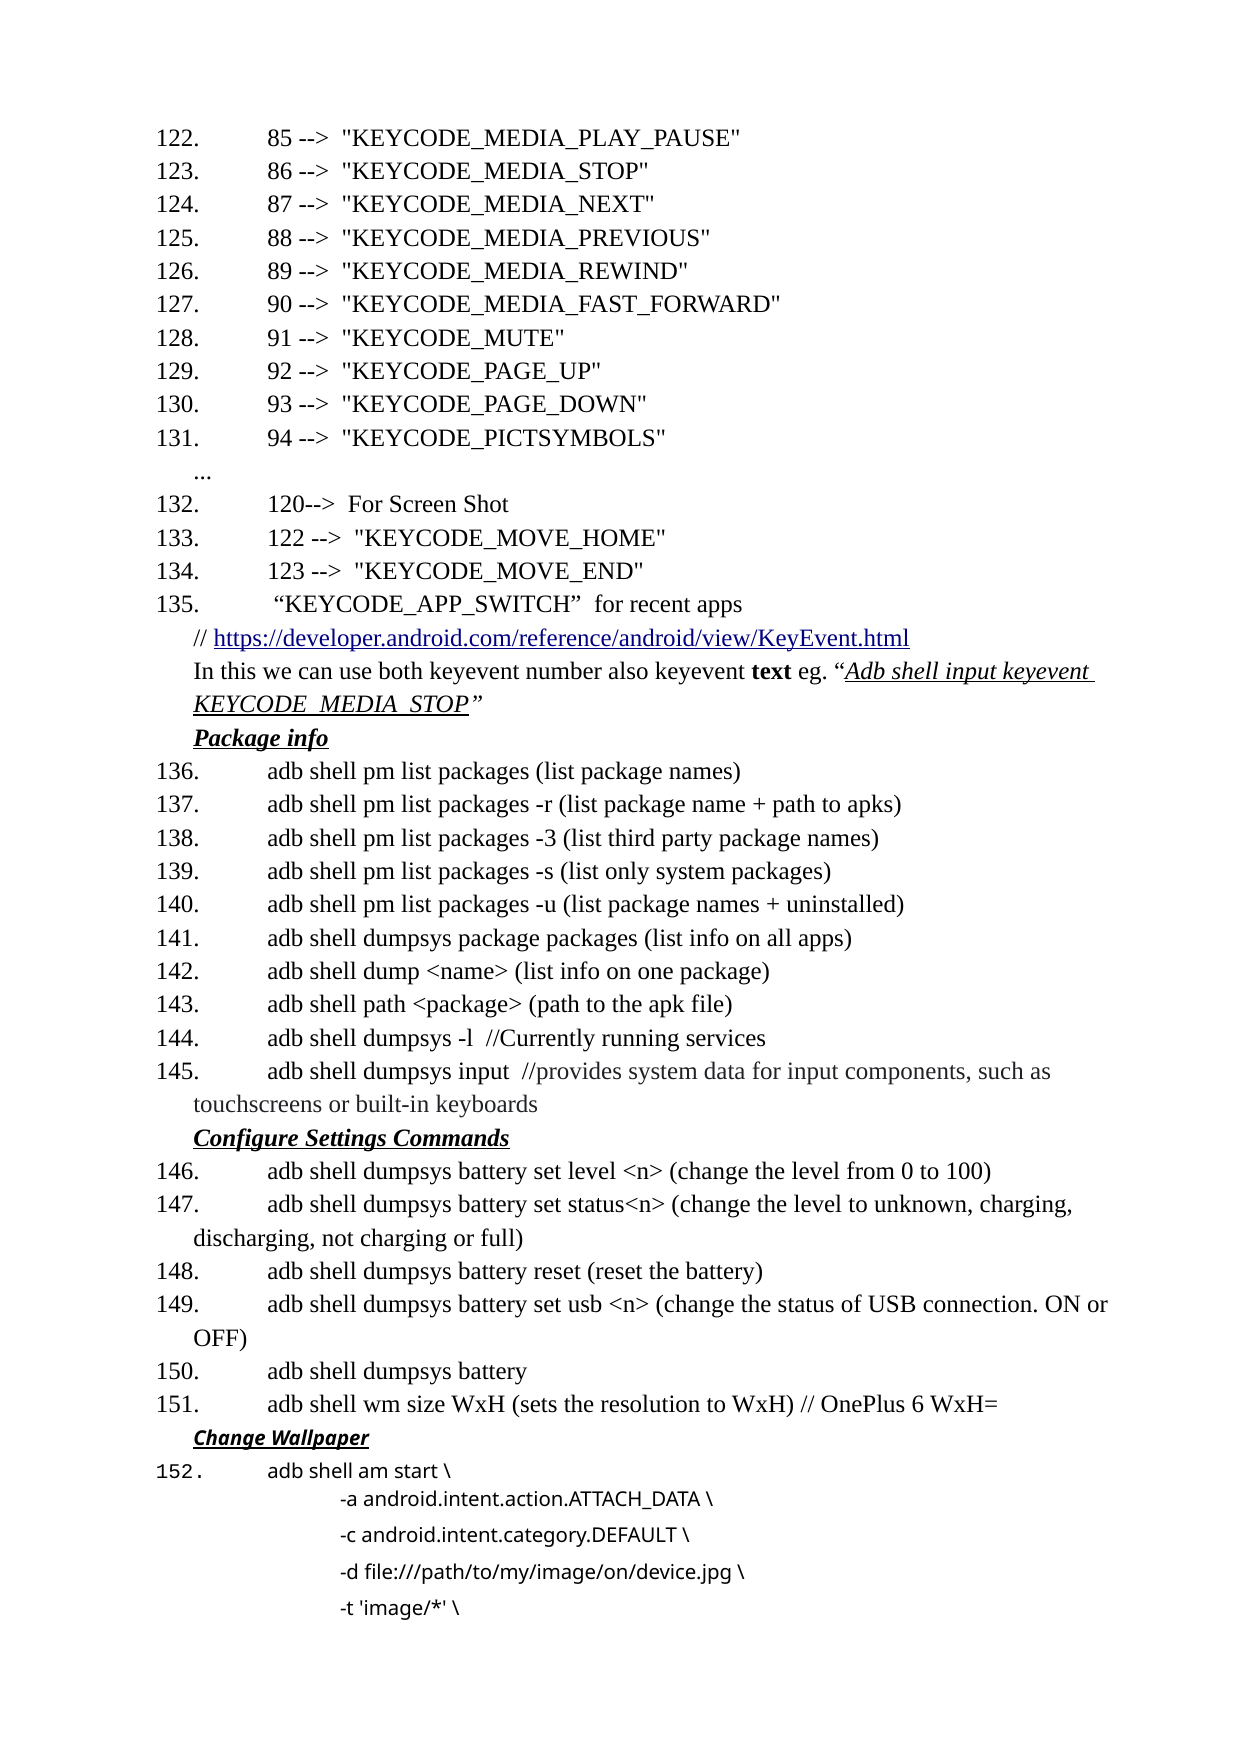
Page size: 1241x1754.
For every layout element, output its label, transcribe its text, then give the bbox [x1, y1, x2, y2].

list adb shell pm list packages -3 (list third party package names) [156, 818, 1122, 851]
list 89 --> "KEYCODE_MEDIA_REWIND" [156, 251, 1122, 285]
list 90 --> "KEYCODE_MEDIA_FAST_FORWARD" [156, 285, 1122, 318]
list adb shell dumpsys input //provides system data for input components, such as touchscreens or built-in keyboards [156, 1051, 1122, 1118]
list 93 --> "KEYCODE_PAGE_DOWN" [156, 385, 1122, 418]
list adb shell path <package> (path to the apk file) [156, 985, 1122, 1018]
list 122 --> "KEYCODE_MOVE_HOME" [156, 518, 1122, 551]
list 94 --> "KEYCODE_PICTSYMBOLS" [156, 418, 1122, 451]
list 92 --> "KEYCODE_PAGE_UP" [156, 351, 1122, 385]
list 91 --> "KEYCODE_MUTE" [156, 318, 1122, 351]
list ... [156, 451, 1122, 485]
list adb shell dumpsys battery set usb <n> (change the status of USB connection. ON or OFF) [156, 1285, 1122, 1351]
list adb shell am start \ [156, 1451, 1122, 1485]
list 123 --> "KEYCODE_MOVE_END" [156, 551, 1122, 585]
text -a android.intent.action.ATTACH_DATA \ [118, 1485, 1122, 1513]
text -c android.intent.category.DEFAULT \ [118, 1521, 1122, 1549]
list 87 --> "KEYCODE_MEDIA_NEXT" [156, 185, 1122, 218]
list 85 --> "KEYCODE_MEDIA_PLAY_PAUSE" [156, 118, 1122, 151]
list // https://developer.android.com/reference/android/view/KeyEvent.html [156, 618, 1122, 651]
list adb shell pm list packages -s (list only system packages) [156, 851, 1122, 885]
list adb shell dumpsys battery [156, 1351, 1122, 1385]
list Change Wallpaper [156, 1418, 1122, 1451]
list Configure Settings Commands [156, 1118, 1122, 1151]
list 86 --> "KEYCODE_MEDIA_STOP" [156, 151, 1122, 185]
list Package info [156, 718, 1122, 751]
list adb shell dumpsys -l //Currently running services [156, 1018, 1122, 1051]
text -d file:///path/to/my/image/on/device.jpg \ [118, 1557, 1122, 1586]
list adb shell dumpsys battery reset (reset the battery) [156, 1251, 1122, 1285]
list “KEYCODE_APP_SWITCH” for recent apps [156, 585, 1122, 618]
list adb shell dumpsys package packages (list info on all apps) [156, 918, 1122, 951]
text -t 'image/*' \ [118, 1594, 1122, 1622]
list 88 --> "KEYCODE_MEDIA_PREVIOUS" [156, 218, 1122, 251]
list adb shell pm list packages -u (list package names + uninstalled) [156, 885, 1122, 918]
list adb shell wm size WxH (sets the resolution to WxH) // OnePlus 6 WxH= [156, 1385, 1122, 1418]
list adb shell dumpsys battery set level <n> (change the level from 0 to 100) [156, 1151, 1122, 1185]
list In this we can use both keyevent number also keyevent text eg. “Adb shell input keyevent KEYCODE_MEDIA_STOP” [156, 651, 1122, 718]
list 120--> For Screen Shot [156, 485, 1122, 518]
list adb shell dumpsys battery set status<n> (change the level to unknown, charging, discharging, not charging or full) [156, 1185, 1122, 1251]
list adb shell pm list packages (list package names) [156, 751, 1122, 785]
list adb shell pm list packages -r (list package name + path to apks) [156, 785, 1122, 818]
list adb shell dump <name> (list info on one package) [156, 951, 1122, 985]
